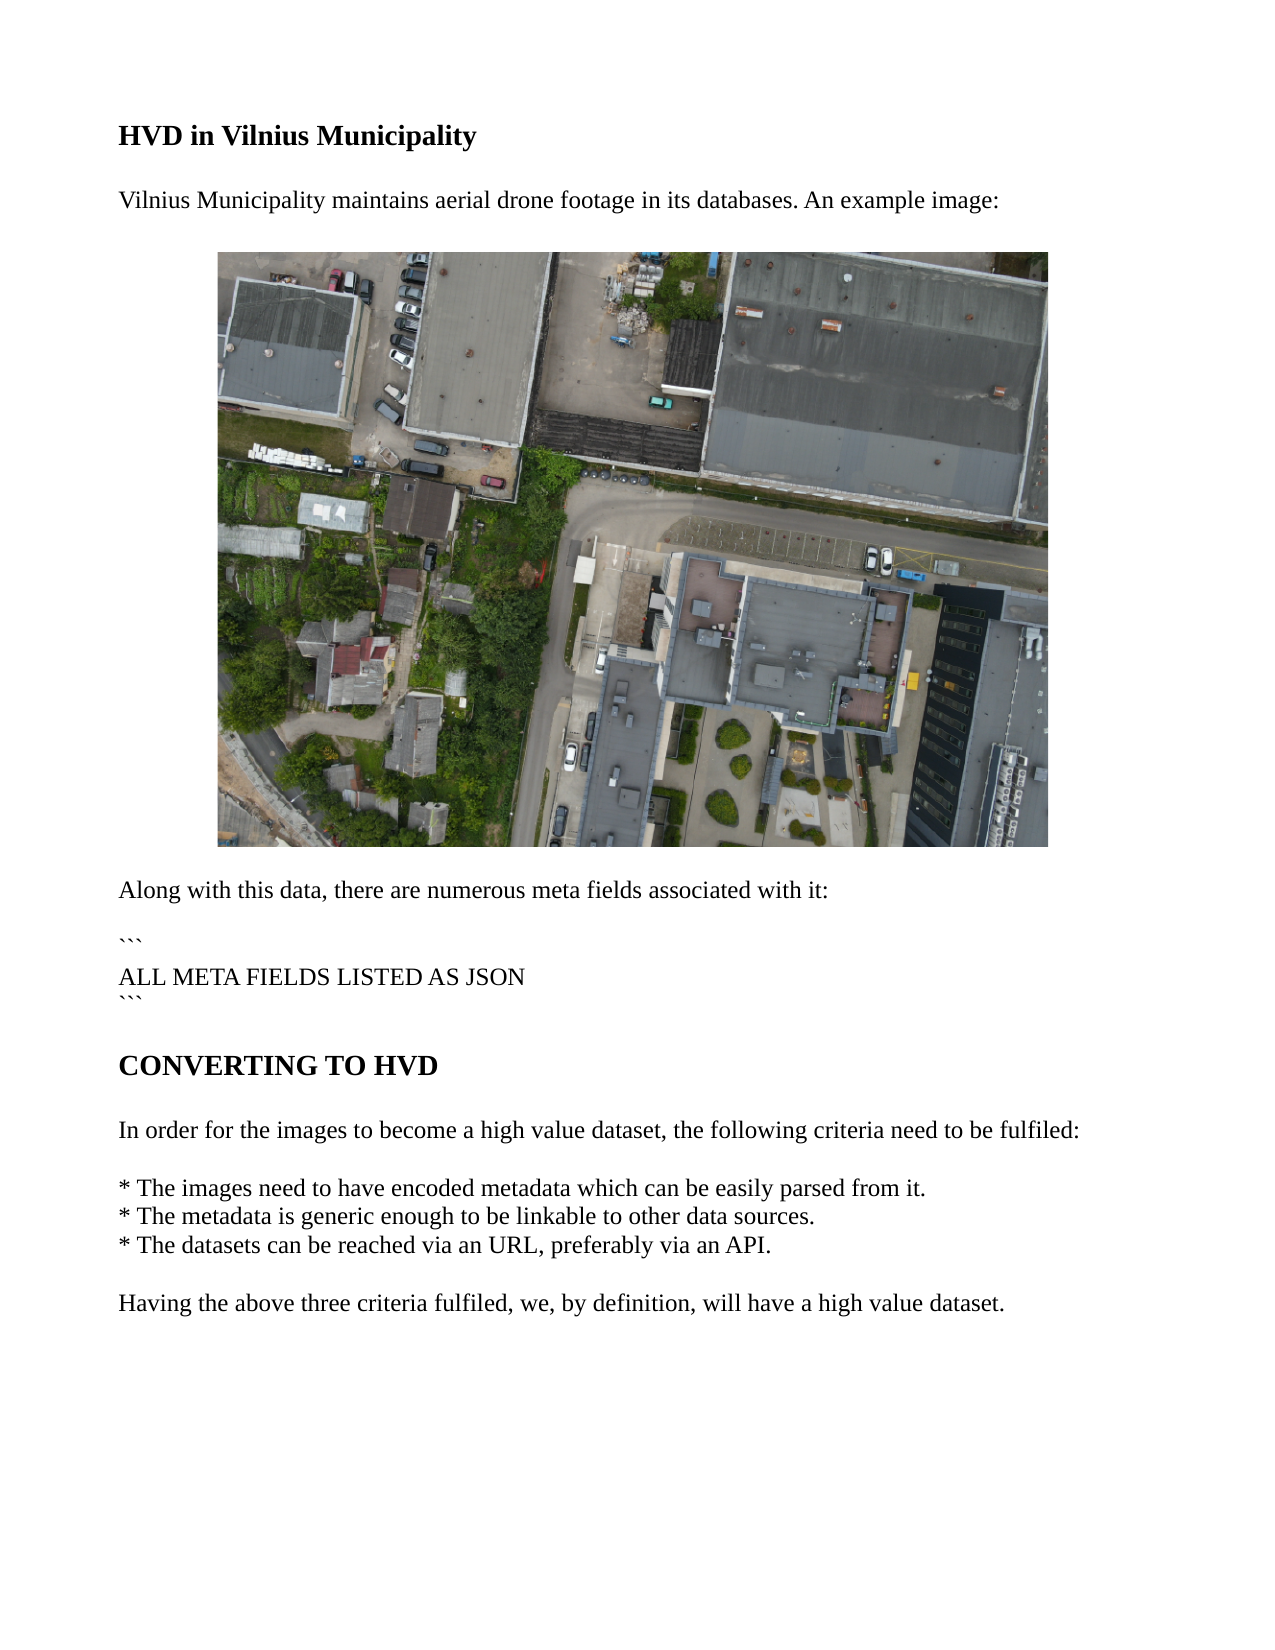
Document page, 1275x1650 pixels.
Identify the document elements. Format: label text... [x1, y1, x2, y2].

text ``` [118, 933, 1157, 962]
text HVD in Vilnius Municipality [118, 118, 1157, 152]
text * The images need to have encoded metadata which can be easily parsed from it. [118, 1173, 1157, 1201]
text Having the above three criteria fulfiled, we, by definition, will have a high value dataset. [118, 1288, 1157, 1316]
text In order for the images to become a high value dataset, the following criteria need to be fulfiled: [118, 1115, 1157, 1144]
text CONVERTING TO HVD [118, 1048, 1157, 1082]
text * The metadata is generic enough to be linkable to other data sources. [118, 1201, 1157, 1230]
text ``` [118, 991, 1157, 1019]
text ALL META FIELDS LISTED AS JSON [118, 962, 1157, 991]
text Vilnius Municipality maintains aerial drone footage in its databases. An example image: [118, 185, 1157, 214]
text * The datasets can be reached via an URL, preferably via an API. [118, 1230, 1157, 1259]
text Along with this data, there are numerous meta fields associated with it: [118, 876, 1157, 904]
picture [217, 252, 1049, 847]
